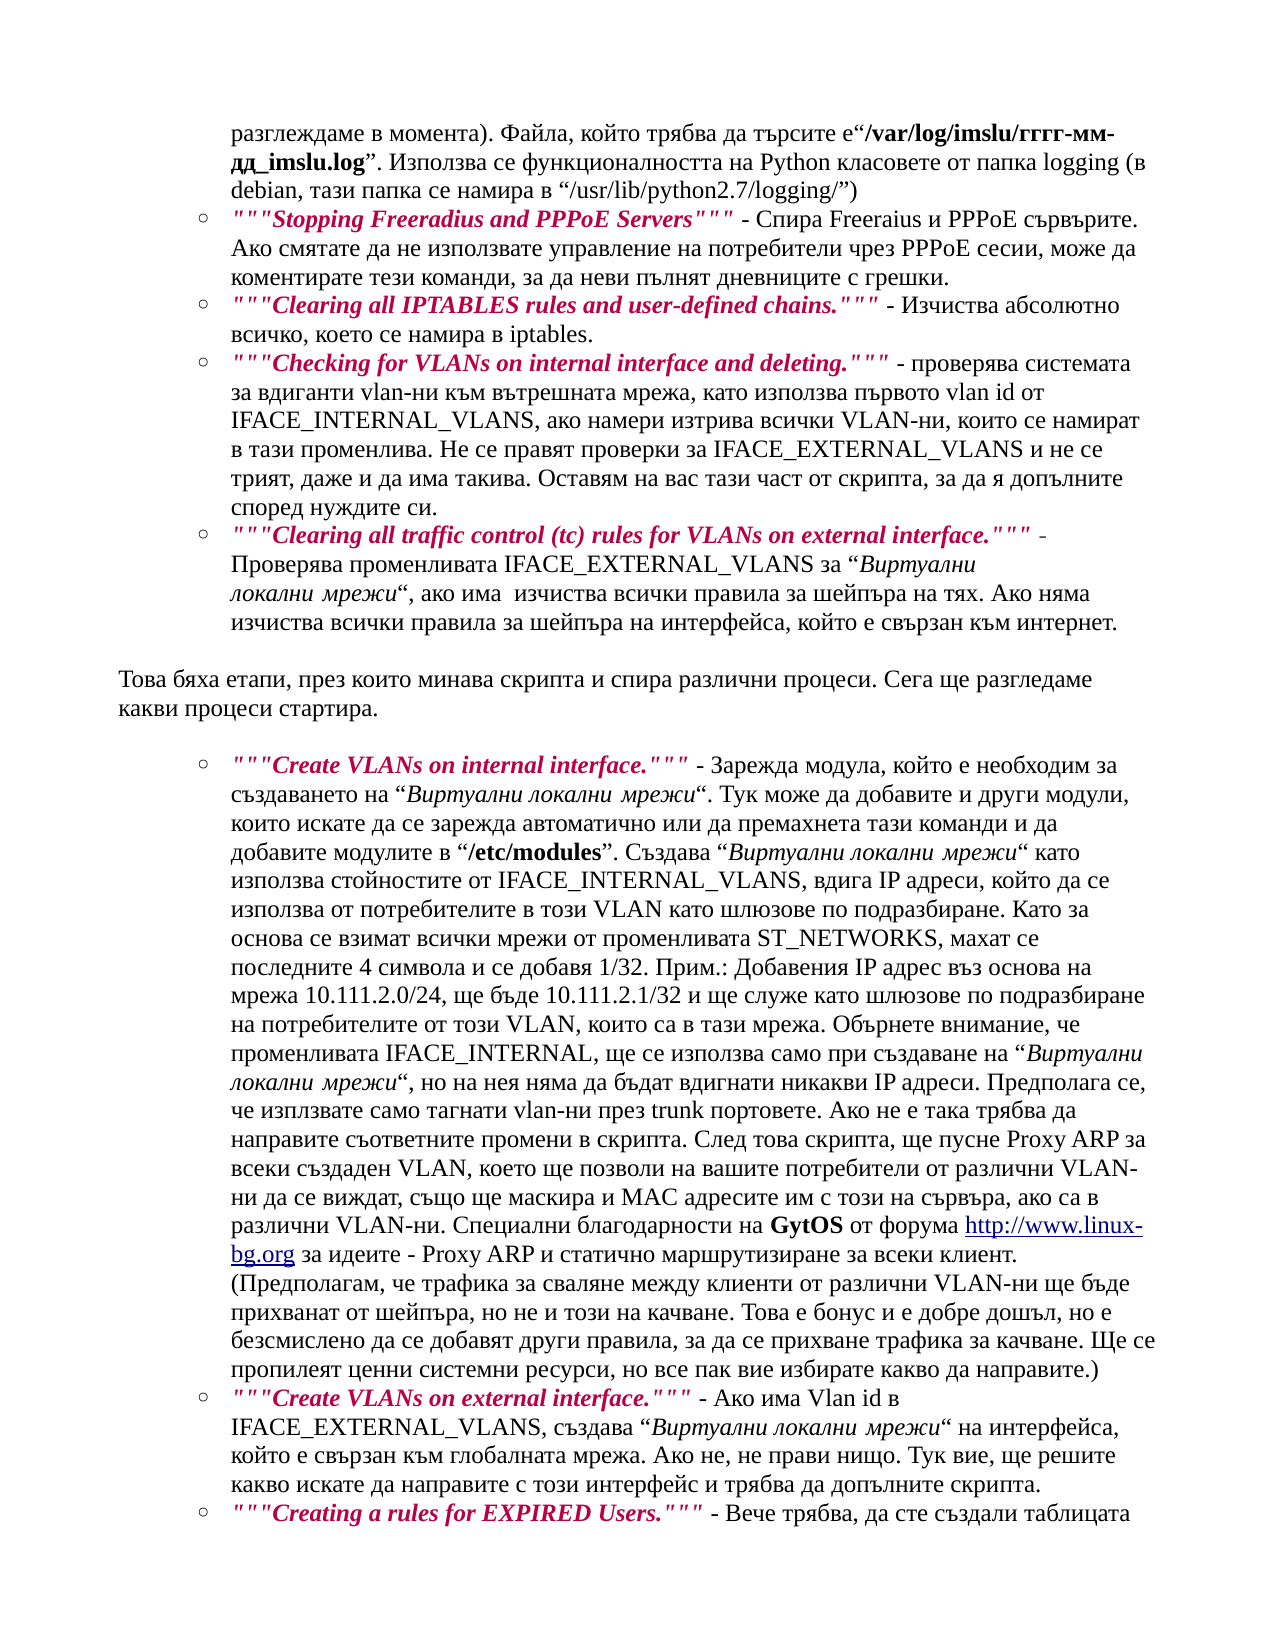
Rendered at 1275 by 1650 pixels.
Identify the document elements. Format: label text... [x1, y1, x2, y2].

list """Create VLANs on external interface.""" - Ако има Vlan id в IFACE_EXTERNAL_VLANS, създава “Виртуални локални мрежи“ на интерфейса, който е свързан към глобалната мрежа. Ако не, не прави нищо. Тук вие, ще решите какво искате да направите с този интерфейс и трябва да допълните скрипта. [193, 1383, 1157, 1498]
list """Clearing all traffic control (tc) rules for VLANs on external interface.""" - Проверява променливата IFACE_EXTERNAL_VLANS за “Виртуални локални мрежи“, ако има изчиства всички правила за шейпъра на тях. Ако няма изчиства всички правила за шейпъра на интерфейса, който е свързан към интернет. [193, 521, 1157, 636]
list """Checking for VLANs on internal interface and deleting.""" - проверява системата за вдиганти vlan-ни към вътрешната мрежа, като използва първото vlan id от IFACE_INTERNAL_VLANS, ако намери изтрива всички VLAN-ни, които се намират в тази променлива. Не се правят проверки за IFACE_EXTERNAL_VLANS и не се трият, даже и да има такива. Оставям на вас тази част от скрипта, за да я допълните според нуждите си. [193, 348, 1157, 521]
list """Create VLANs on internal interface.""" - Зарежда модула, който е необходим за създаването на “Виртуални локални мрежи“. Тук може да добавите и други модули, които искате да се зарежда автоматично или да премахнета тази команди и да добавите модулите в “/etc/modules”. Създава “Виртуални локални мрежи“ като използва стойностите от IFACE_INTERNAL_VLANS, вдига IP адреси, който да се използва от потребителите в този VLAN като шлюзове по подразбиране. Като за основа се взимат всички мрежи от променливата ST_NETWORKS, махат се последните 4 символа и се добавя 1/32. Прим.: Добавения IP адрес въз основа на мрежа 10.111.2.0/24, ще бъде 10.111.2.1/32 и ще служе като шлюзове по подразбиране на потребителите от този VLAN, които са в тази мрежа. Обърнете внимание, че променливата IFACE_INTERNAL, ще се използва само при създаване на “Виртуални локални мрежи“, но на нея няма да бъдат вдигнати никакви IP адреси. Предполага се, че изплзвате само тагнати vlan-ни през trunk портовете. Ако не е така трябва да направите съответните промени в скрипта. След това скрипта, ще пусне Proxy ARP за всеки създаден VLAN, коeто ще позволи на вашите потребители от различни VLAN-ни да се виждат, също ще маскира и MAC адресите им с този на сървъра, ако са в различни VLAN-ни. Специални благодарности на GytOS от форума http://www.linux-bg.org за идеите - Proxy ARP и статично маршрутизиране за всеки клиент. (Предполагам, че трафика за сваляне между клиенти от различни VLAN-ни ще бъде прихванат от шейпъра, но не и този на качване. Това е бонус и е добре дошъл, но е безсмислено да се добавят други правила, за да се прихване трафика за качване. Ще се пропилеят ценни системни ресурси, но все пак вие избирате какво да направите.) [193, 751, 1157, 1383]
list разглеждаме в момента). Файла, който трябва да търсите е“/var/log/imslu/гггг-мм-дд_imslu.log”. Използва се функционалността на Python класовете от папка logging (в debian, тази папка се намира в “/usr/lib/python2.7/logging/”) [193, 118, 1157, 204]
list """Clearing all IPTABLES rules and user-defined chains.""" - Изчиства абсолютно всичко, което се намира в iptables. [193, 291, 1157, 348]
list """Stopping Freeradius and PPPoE Servers""" - Спира Freeraius и PPPoE сървърите. Ако смятате да не използвате управление на потребители чрез PPPoE сесии, може да коментирате тези команди, за да неви пълнят дневниците с грешки. [193, 204, 1157, 291]
list """Creating a rules for EXPIRED Users.""" - Вече трябва, да сте създали таблицата [193, 1498, 1157, 1527]
text Това бяха етапи, през които минава скрипта и спира различни процеси. Сега ще разгледаме какви процеси стартира. [118, 664, 1157, 722]
